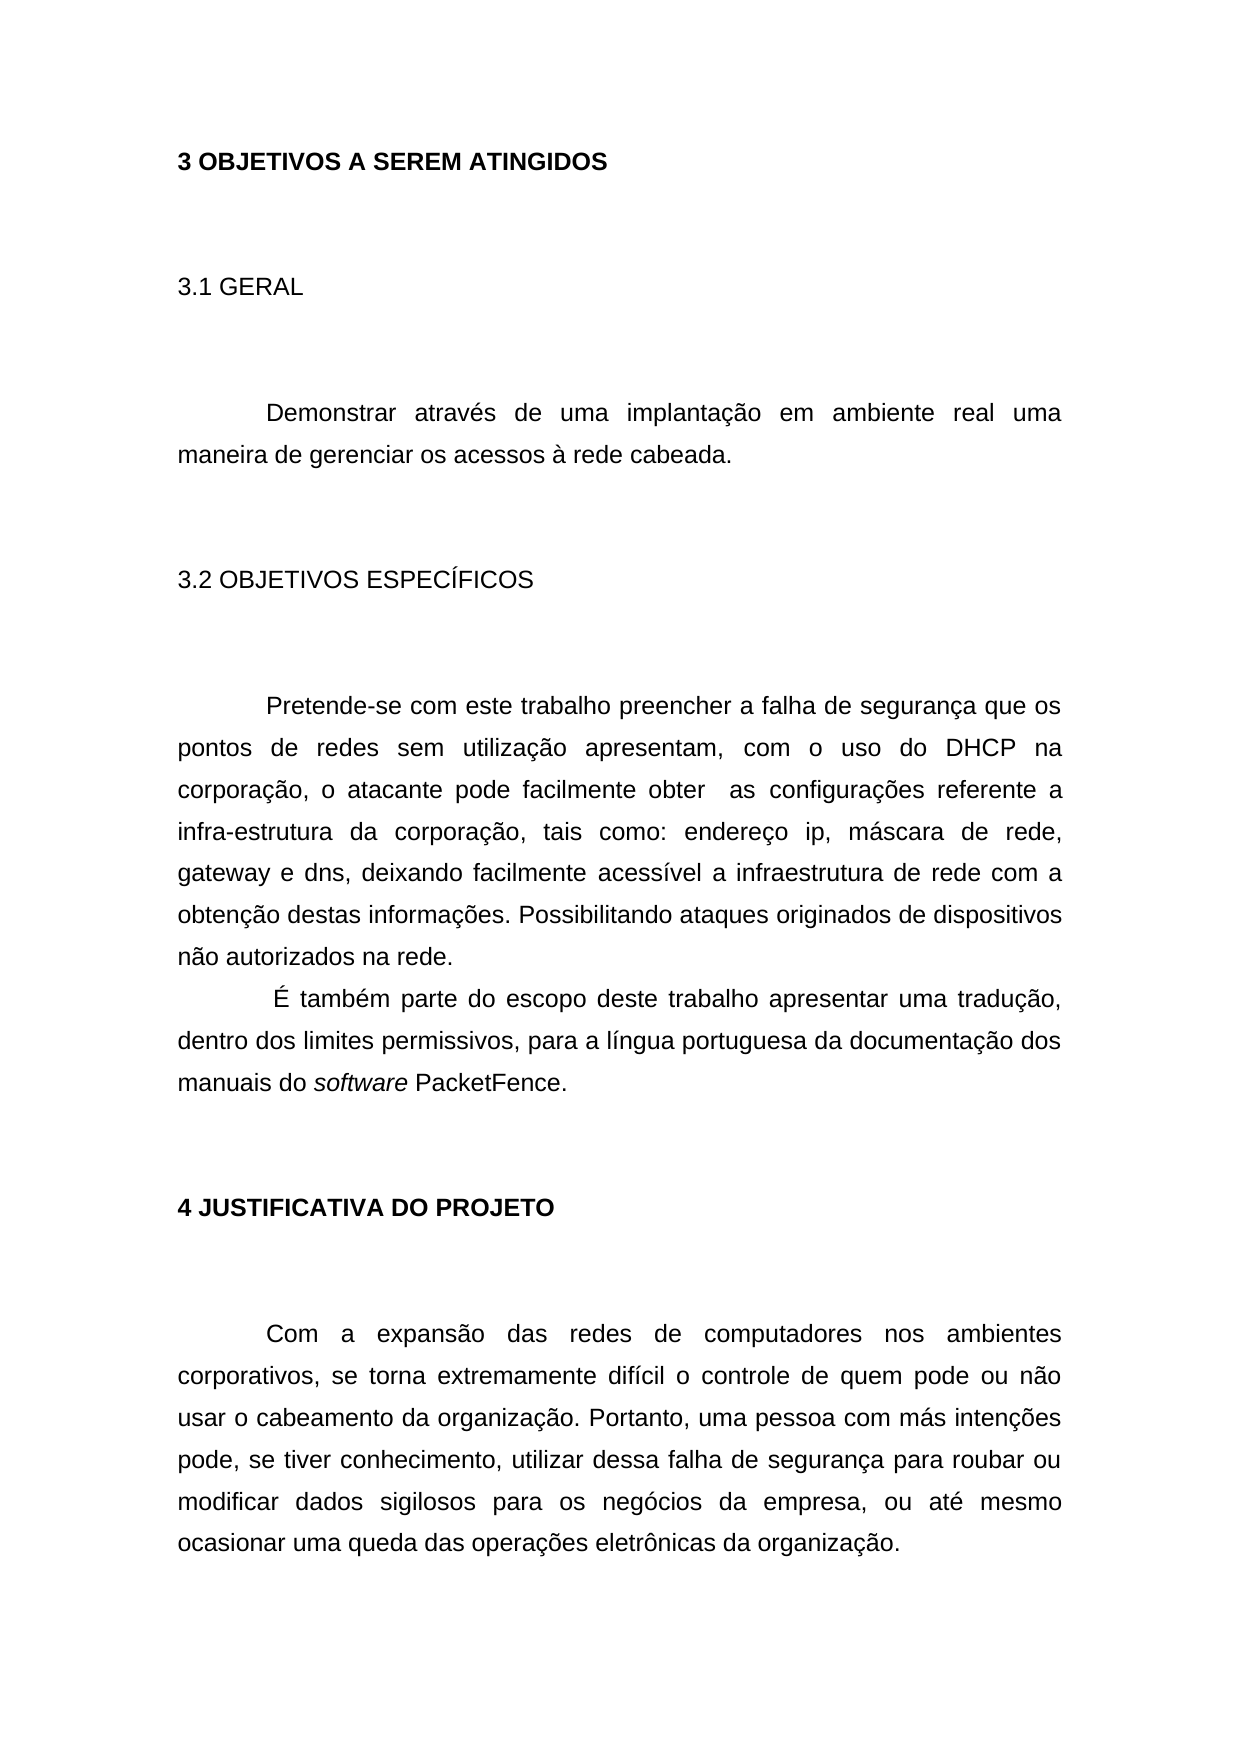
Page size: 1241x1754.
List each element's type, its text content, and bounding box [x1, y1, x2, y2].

text 3.2 OBJETIVOS ESPECÍFICOS [177, 524, 1063, 594]
text Demonstrar através de uma implantação em ambiente real uma maneira de gerenciar os acessos à rede cabeada. [177, 399, 1063, 469]
text Pretende-se com este trabalho preencher a falha de segurança que os pontos de redes sem utilização apresentam, com o uso do DHCP na corporação, o atacante pode facilmente obter as configurações referente a infra-estrutura da corporação, tais como: endereço ip, máscara de rede, gateway e dns, deixando facilmente acessível a infraestrutura de rede com a obtenção destas informações. Possibilitando ataques originados de dispositivos não autorizados na rede. [177, 692, 1063, 971]
text Com a expansão das redes de computadores nos ambientes corporativos, se torna extremamente difícil o controle de quem pode ou não usar o cabeamento da organização. Portanto, uma pessoa com más intenções pode, se tiver conhecimento, utilizar dessa falha de segurança para roubar ou modificar dados sigilosos para os negócios da empresa, ou até mesmo ocasionar uma queda das operações eletrônicas da organização. [177, 1320, 1063, 1557]
text 3.1 GERAL [177, 273, 1063, 301]
text 3 OBJETIVOS A SEREM ATINGIDOS [177, 148, 1063, 176]
text 4 JUSTIFICATIVA DO PROJETO [177, 1194, 1063, 1222]
text É também parte do escopo deste trabalho apresentar uma tradução, dentro dos limites permissivos, para a língua portuguesa da documentação dos manuais do software PacketFence. [177, 985, 1063, 1097]
